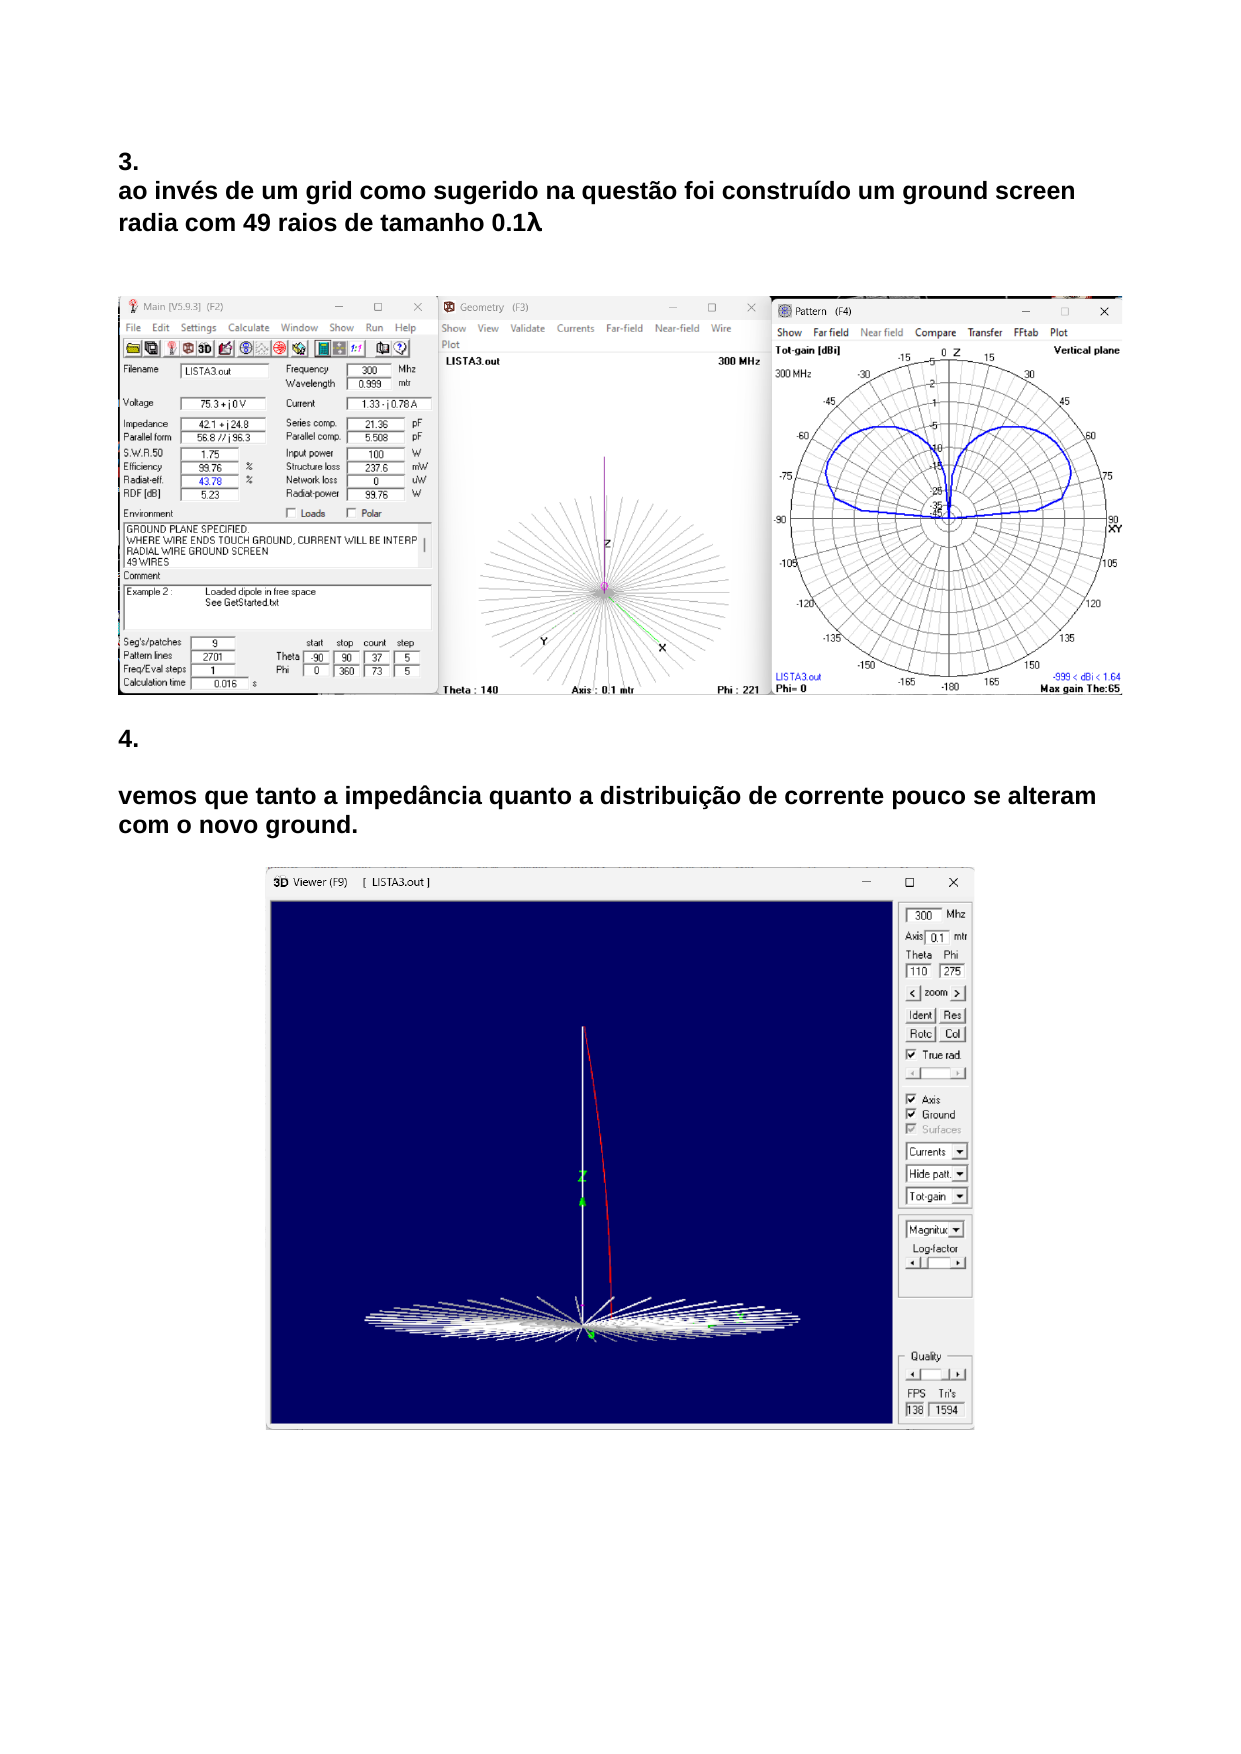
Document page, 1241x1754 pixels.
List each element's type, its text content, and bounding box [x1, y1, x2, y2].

text ao invés de um grid como sugerido na questão foi construído um ground screen radia com 49 raios de tamanho 0.1λ [118, 176, 1122, 238]
text vemos que tanto a impedância quanto a distribuição de corrente pouco se alteram com o novo ground. [118, 781, 1122, 839]
text 4. [118, 724, 1122, 752]
text 3. [118, 147, 1122, 176]
picture [118, 296, 1123, 695]
picture [265, 867, 975, 1430]
